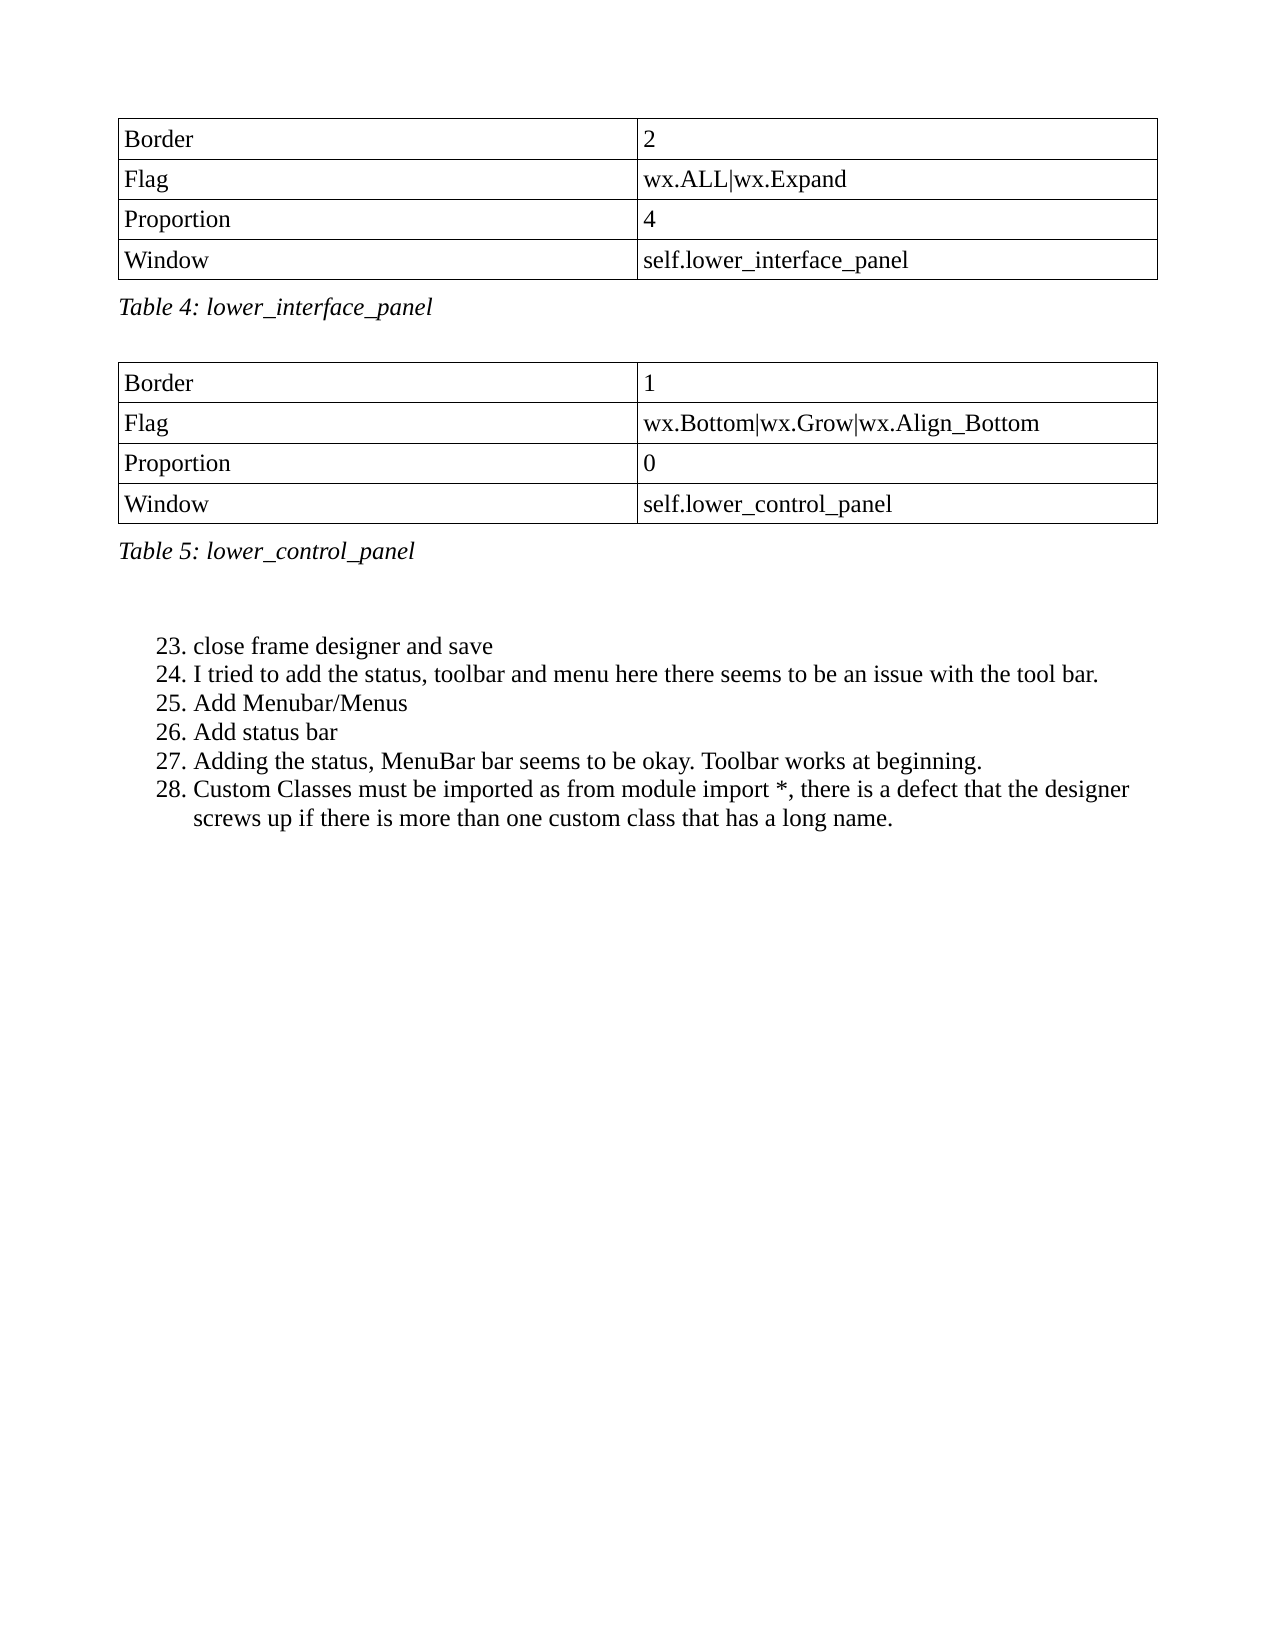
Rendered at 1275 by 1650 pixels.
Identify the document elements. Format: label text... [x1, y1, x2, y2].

list close frame designer and save [156, 631, 1157, 659]
table_cell wx.ALL|wx.Expand [638, 160, 1157, 199]
table_cell Flag [119, 160, 637, 199]
table_header Border [119, 119, 637, 158]
table_cell wx.Bottom|wx.Grow|wx.Align_Bottom [638, 403, 1157, 443]
list Add Menubar/Menus [156, 688, 1157, 717]
table_cell self.lower_interface_panel [638, 240, 1157, 279]
table_cell Proportion [119, 200, 637, 239]
table_cell self.lower_control_panel [638, 484, 1157, 523]
table_header 1 [638, 363, 1157, 402]
list Custom Classes must be imported as from module import *, there is a defect that the designer screws up if there is more than one custom class that has a long name. [156, 774, 1157, 832]
table_cell Proportion [119, 444, 637, 483]
table_cell Window [119, 240, 637, 279]
table_cell 0 [638, 444, 1157, 483]
text Table 4: lower_interface_panel [118, 292, 1157, 321]
text Table 5: lower_control_panel [118, 536, 1157, 564]
table_header Border [119, 363, 637, 402]
list Add status bar [156, 717, 1157, 746]
table_cell 4 [638, 200, 1157, 239]
list Adding the status, MenuBar bar seems to be okay. Toolbar works at beginning. [156, 746, 1157, 774]
table_cell Window [119, 484, 637, 523]
list I tried to add the status, toolbar and menu here there seems to be an issue with the tool bar. [156, 659, 1157, 688]
table_header 2 [638, 119, 1157, 158]
table_cell Flag [119, 403, 637, 443]
